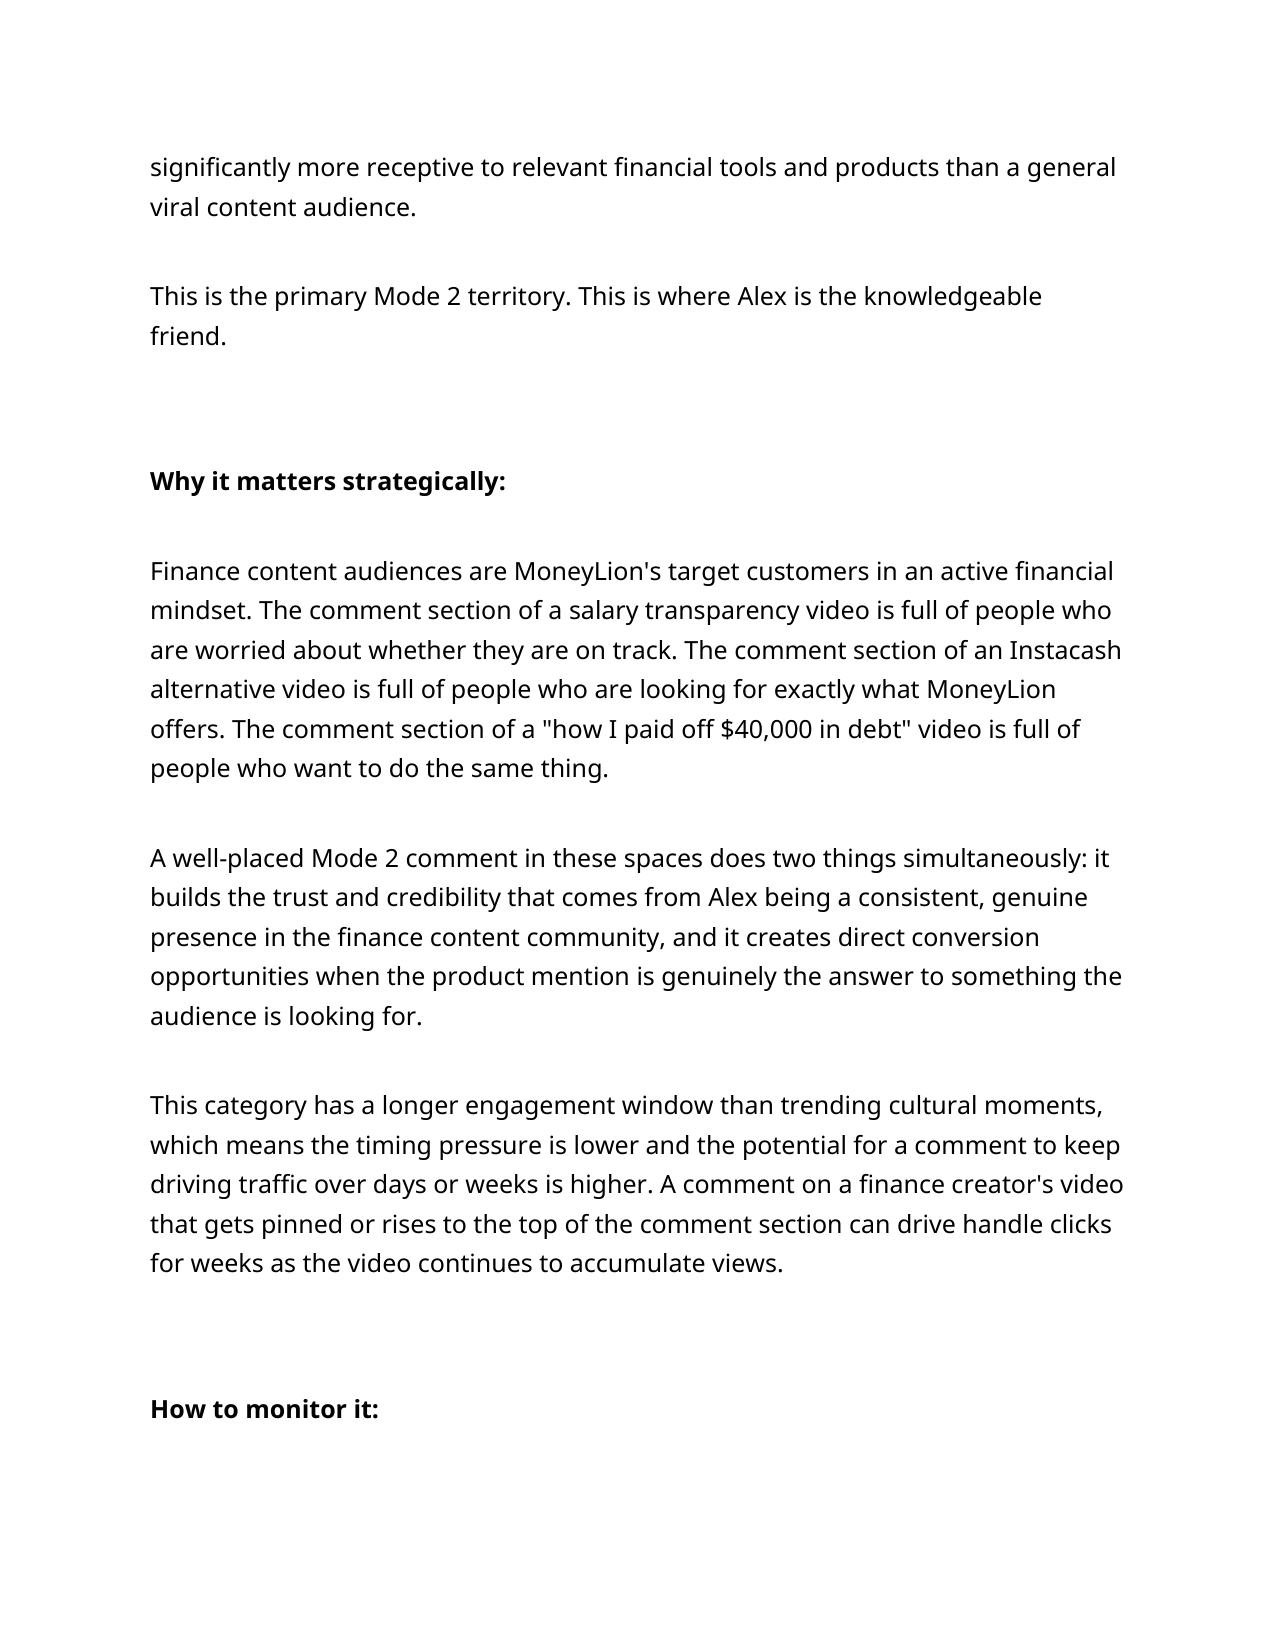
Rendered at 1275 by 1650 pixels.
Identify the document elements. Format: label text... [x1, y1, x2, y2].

text This is the primary Mode 2 territory. This is where Alex is the knowledgeable friend. [150, 279, 1125, 352]
text significantly more receptive to relevant financial tools and products than a general viral content audience. [150, 150, 1125, 223]
text Finance content audiences are MoneyLion's target customers in an active financial mindset. The comment section of a salary transparency video is full of people who are worried about whether they are on track. The comment section of an Instacash alternative video is full of people who are looking for exactly what MoneyLion offers. The comment section of a "how I paid off $40,000 in debt" video is full of people who want to do the same thing. [150, 553, 1125, 785]
text How to monitor it: [150, 1391, 1125, 1425]
text This category has a longer engagement window than trending cultural moments, which means the timing pressure is lower and the potential for a comment to keep driving traffic over days or weeks is higher. A comment on a finance creator's video that gets pinned or rises to the top of the comment section can drive handle clicks for weeks as the video continues to accumulate views. [150, 1088, 1125, 1280]
text Why it matters strategically: [150, 464, 1125, 498]
text A well-placed Mode 2 comment in these spaces does two things simultaneously: it builds the trust and credibility that comes from Alex being a consistent, genuine presence in the finance content community, and it creates direct conversion opportunities when the product mention is genuinely the answer to something the audience is looking for. [150, 840, 1125, 1032]
